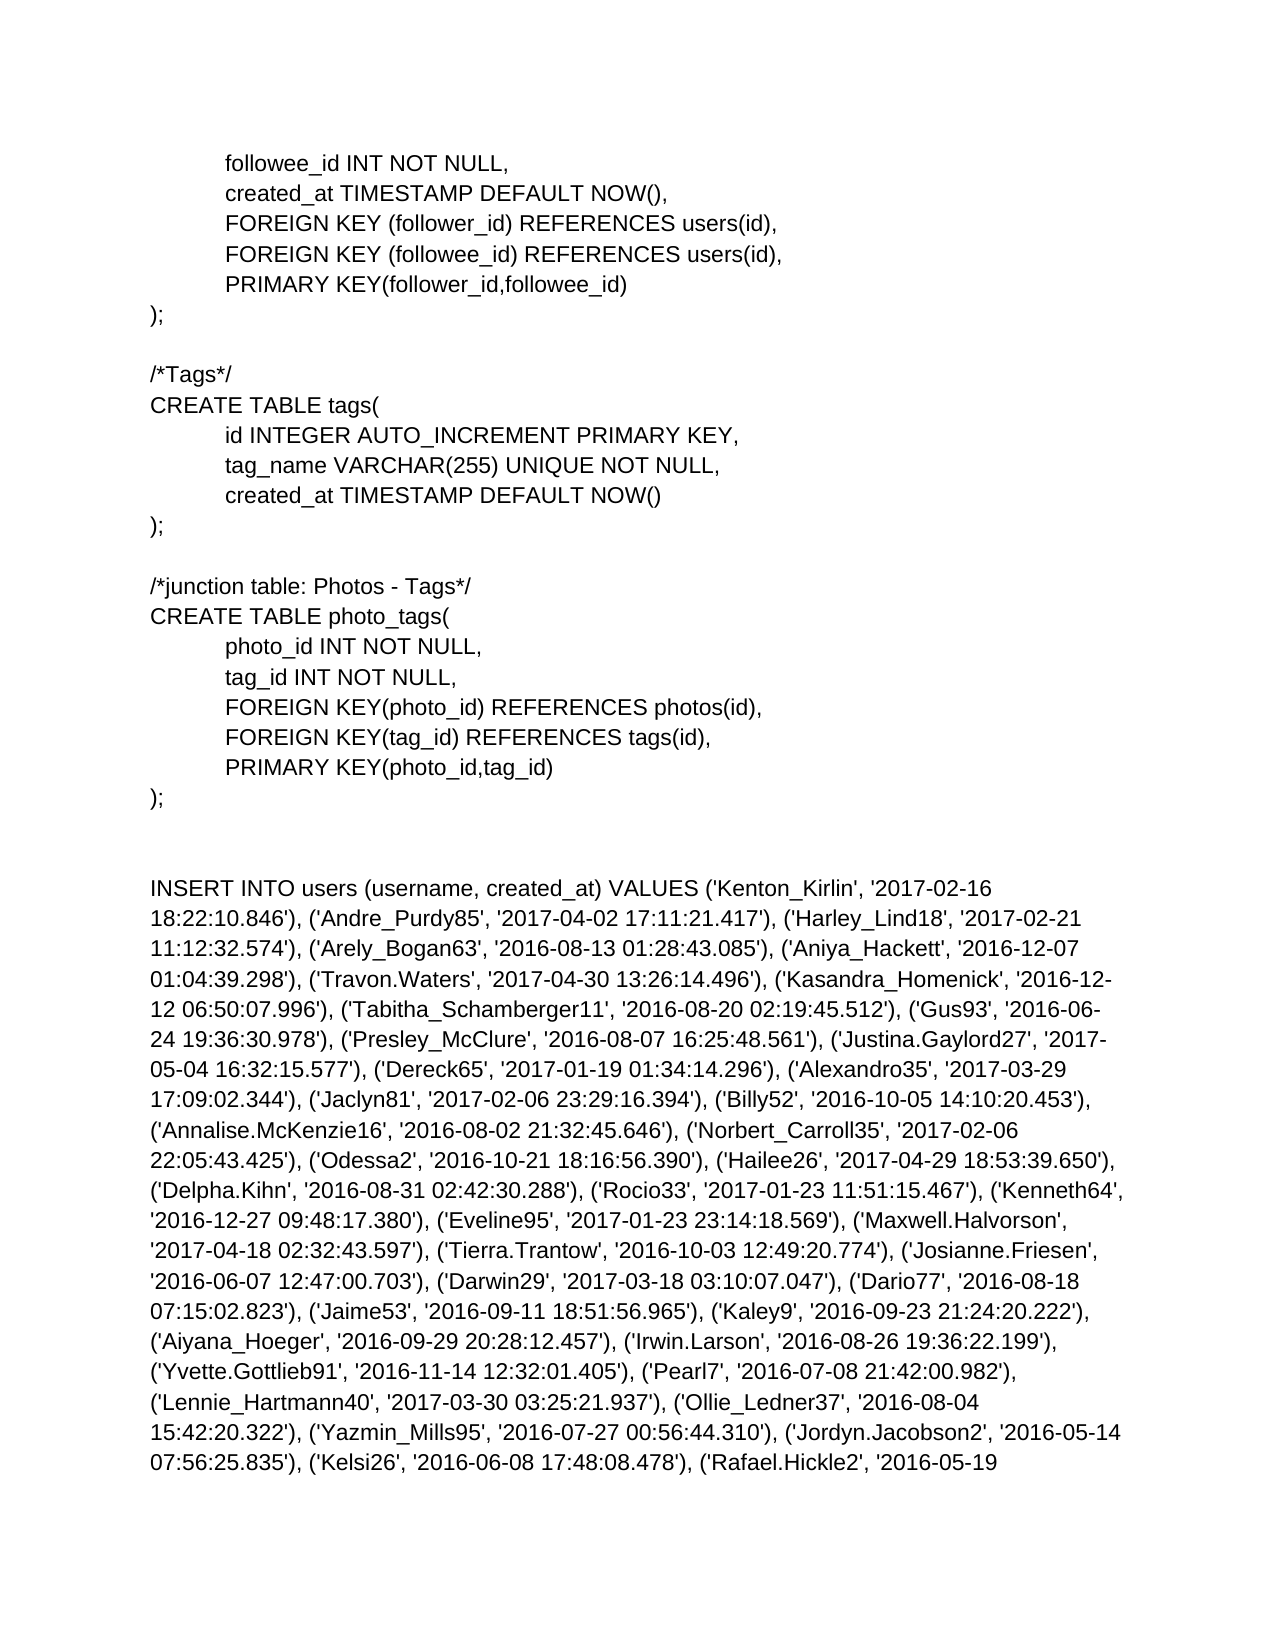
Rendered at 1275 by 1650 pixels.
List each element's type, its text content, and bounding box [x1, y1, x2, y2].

text CREATE TABLE photo_tags( [150, 603, 1125, 629]
text /*junction table: Photos - Tags*/ [150, 573, 1125, 599]
text /*Tags*/ [150, 361, 1125, 388]
text ); [150, 784, 1125, 811]
text ); [150, 301, 1125, 327]
text FOREIGN KEY(photo_id) REFERENCES photos(id), [150, 694, 1125, 720]
text FOREIGN KEY (follower_id) REFERENCES users(id), [150, 210, 1125, 237]
text PRIMARY KEY(follower_id,followee_id) [150, 271, 1125, 297]
text FOREIGN KEY (followee_id) REFERENCES users(id), [150, 241, 1125, 267]
text created_at TIMESTAMP DEFAULT NOW(), [150, 180, 1125, 207]
text INSERT INTO users (username, created_at) VALUES ('Kenton_Kirlin', '2017-02-16 18:22:10.846'), ('Andre_Purdy85', '2017-04-02 17:11:21.417'), ('Harley_Lind18', '2017-02-21 11:12:32.574'), ('Arely_Bogan63', '2016-08-13 01:28:43.085'), ('Aniya_Hackett', '2016-12-07 01:04:39.298'), ('Travon.Waters', '2017-04-30 13:26:14.496'), ('Kasandra_Homenick', '2016-12-12 06:50:07.996'), ('Tabitha_Schamberger11', '2016-08-20 02:19:45.512'), ('Gus93', '2016-06-24 19:36:30.978'), ('Presley_McClure', '2016-08-07 16:25:48.561'), ('Justina.Gaylord27', '2017-05-04 16:32:15.577'), ('Dereck65', '2017-01-19 01:34:14.296'), ('Alexandro35', '2017-03-29 17:09:02.344'), ('Jaclyn81', '2017-02-06 23:29:16.394'), ('Billy52', '2016-10-05 14:10:20.453'), ('Annalise.McKenzie16', '2016-08-02 21:32:45.646'), ('Norbert_Carroll35', '2017-02-06 22:05:43.425'), ('Odessa2', '2016-10-21 18:16:56.390'), ('Hailee26', '2017-04-29 18:53:39.650'), ('Delpha.Kihn', '2016-08-31 02:42:30.288'), ('Rocio33', '2017-01-23 11:51:15.467'), ('Kenneth64', '2016-12-27 09:48:17.380'), ('Eveline95', '2017-01-23 23:14:18.569'), ('Maxwell.Halvorson', '2017-04-18 02:32:43.597'), ('Tierra.Trantow', '2016-10-03 12:49:20.774'), ('Josianne.Friesen', '2016-06-07 12:47:00.703'), ('Darwin29', '2017-03-18 03:10:07.047'), ('Dario77', '2016-08-18 07:15:02.823'), ('Jaime53', '2016-09-11 18:51:56.965'), ('Kaley9', '2016-09-23 21:24:20.222'), ('Aiyana_Hoeger', '2016-09-29 20:28:12.457'), ('Irwin.Larson', '2016-08-26 19:36:22.199'), ('Yvette.Gottlieb91', '2016-11-14 12:32:01.405'), ('Pearl7', '2016-07-08 21:42:00.982'), ('Lennie_Hartmann40', '2017-03-30 03:25:21.937'), ('Ollie_Ledner37', '2016-08-04 15:42:20.322'), ('Yazmin_Mills95', '2016-07-27 00:56:44.310'), ('Jordyn.Jacobson2', '2016-05-14 07:56:25.835'), ('Kelsi26', '2016-06-08 17:48:08.478'), ('Rafael.Hickle2', '2016-05-19 [150, 875, 1125, 1475]
text CREATE TABLE tags( [150, 392, 1125, 418]
text PRIMARY KEY(photo_id,tag_id) [150, 754, 1125, 781]
text ); [150, 512, 1125, 539]
text followee_id INT NOT NULL, [150, 150, 1125, 176]
text tag_name VARCHAR(255) UNIQUE NOT NULL, [150, 452, 1125, 478]
text id INTEGER AUTO_INCREMENT PRIMARY KEY, [150, 422, 1125, 448]
text created_at TIMESTAMP DEFAULT NOW() [150, 482, 1125, 509]
text photo_id INT NOT NULL, [150, 633, 1125, 660]
text FOREIGN KEY(tag_id) REFERENCES tags(id), [150, 724, 1125, 750]
text tag_id INT NOT NULL, [150, 663, 1125, 690]
